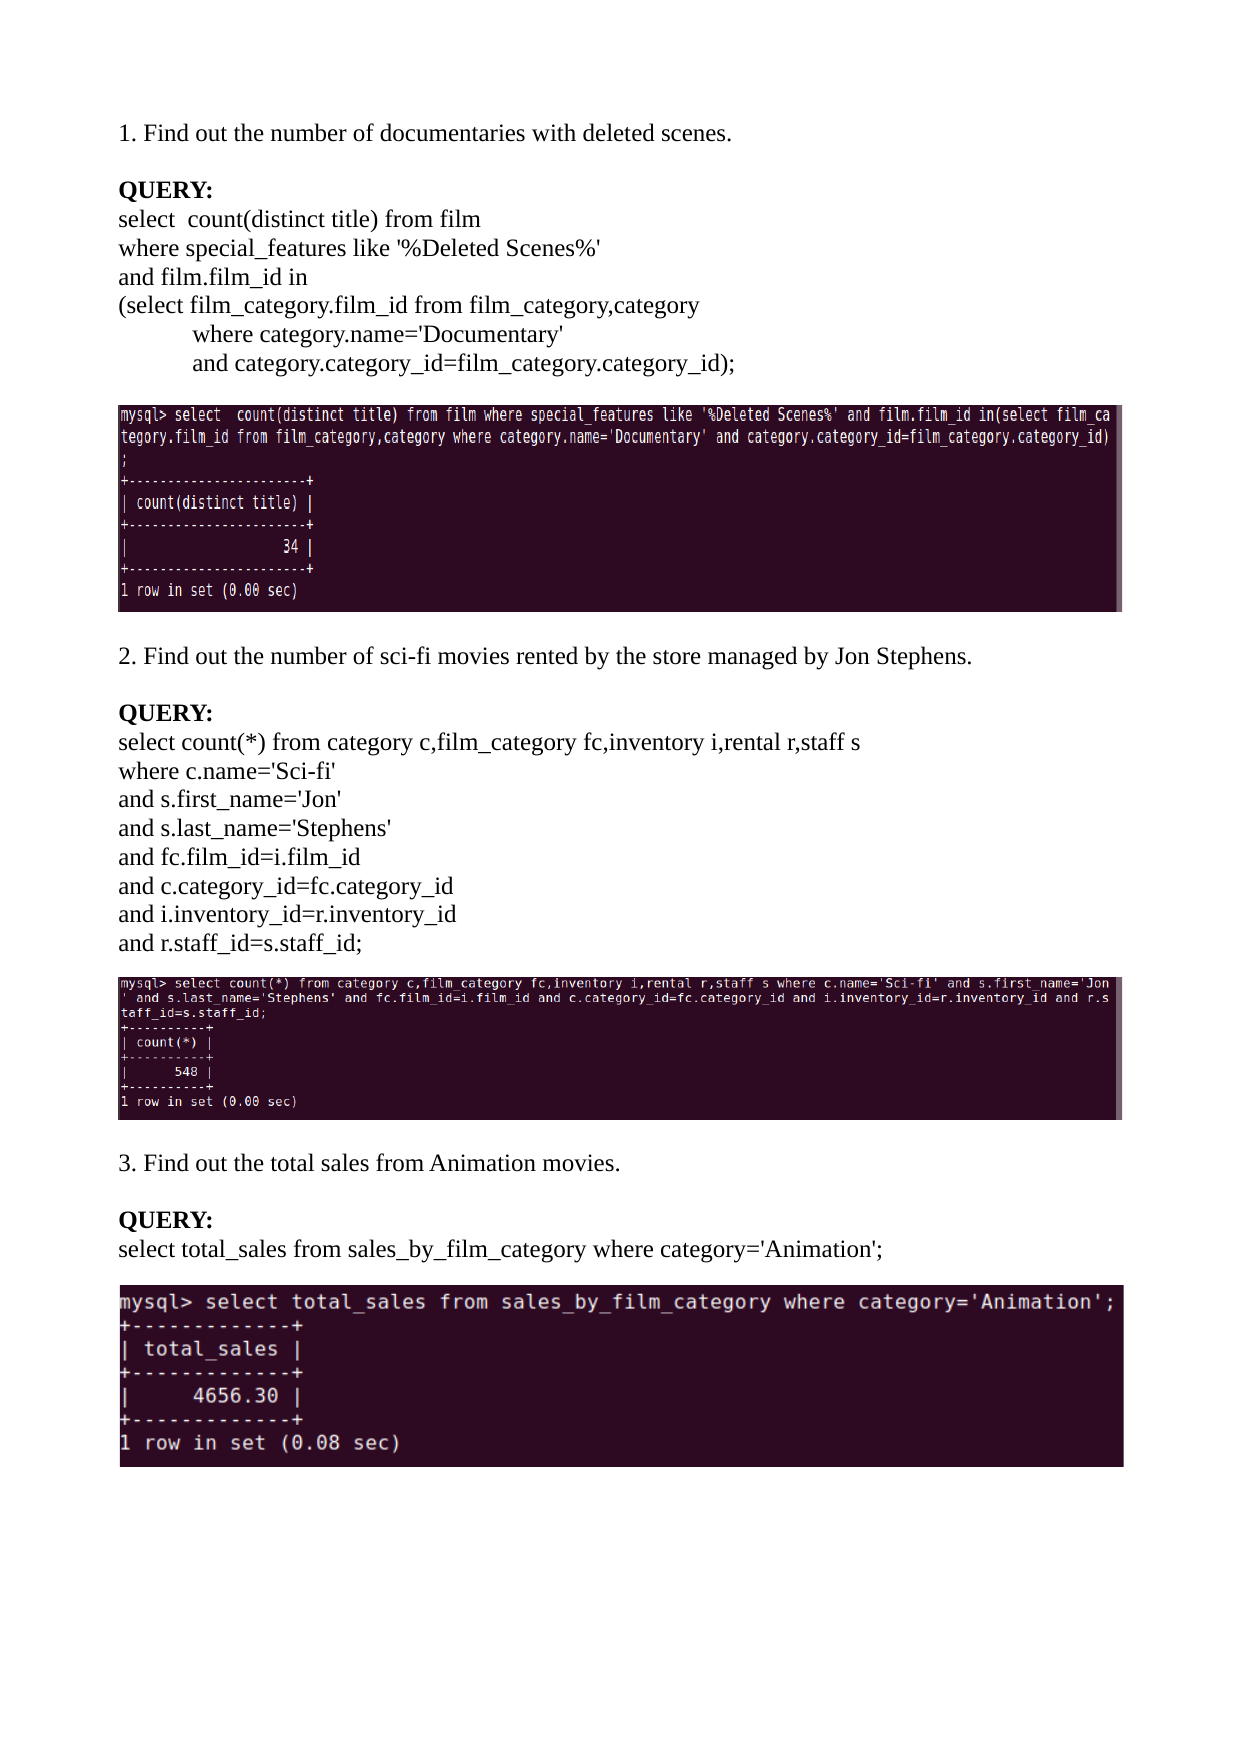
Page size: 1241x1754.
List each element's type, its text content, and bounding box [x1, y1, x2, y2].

picture [118, 405, 1123, 612]
text and fc.film_id=i.film_id [118, 842, 1122, 871]
text and s.first_name='Jon' [118, 784, 1122, 813]
text where special_features like '%Deleted Scenes%' [118, 233, 1122, 262]
text 2. Find out the number of sci-fi movies rented by the store managed by Jon Stephens. [118, 641, 1122, 669]
picture [118, 977, 1123, 1120]
text and i.inventory_id=r.inventory_id [118, 899, 1122, 928]
text (select film_category.film_id from film_category,category [118, 291, 1122, 319]
text QUERY: [118, 176, 1122, 204]
text and category.category_id=film_category.category_id); [118, 348, 1122, 377]
text where category.name='Documentary' [118, 319, 1122, 348]
picture [119, 1285, 1124, 1467]
text select count(*) from category c,film_category fc,inventory i,rental r,staff s [118, 727, 1122, 756]
text QUERY: [118, 698, 1122, 727]
text 1. Find out the number of documentaries with deleted scenes. [118, 118, 1122, 147]
text QUERY: [118, 1206, 1122, 1234]
text where c.name='Sci-fi' [118, 756, 1122, 784]
text and c.category_id=fc.category_id [118, 871, 1122, 899]
text select total_sales from sales_by_film_category where category='Animation'; [118, 1234, 1122, 1263]
text and film.film_id in [118, 262, 1122, 291]
text select count(distinct title) from film [118, 204, 1122, 233]
text and s.last_name='Stephens' [118, 813, 1122, 842]
text 3. Find out the total sales from Animation movies. [118, 1148, 1122, 1177]
text and r.staff_id=s.staff_id; [118, 928, 1122, 957]
